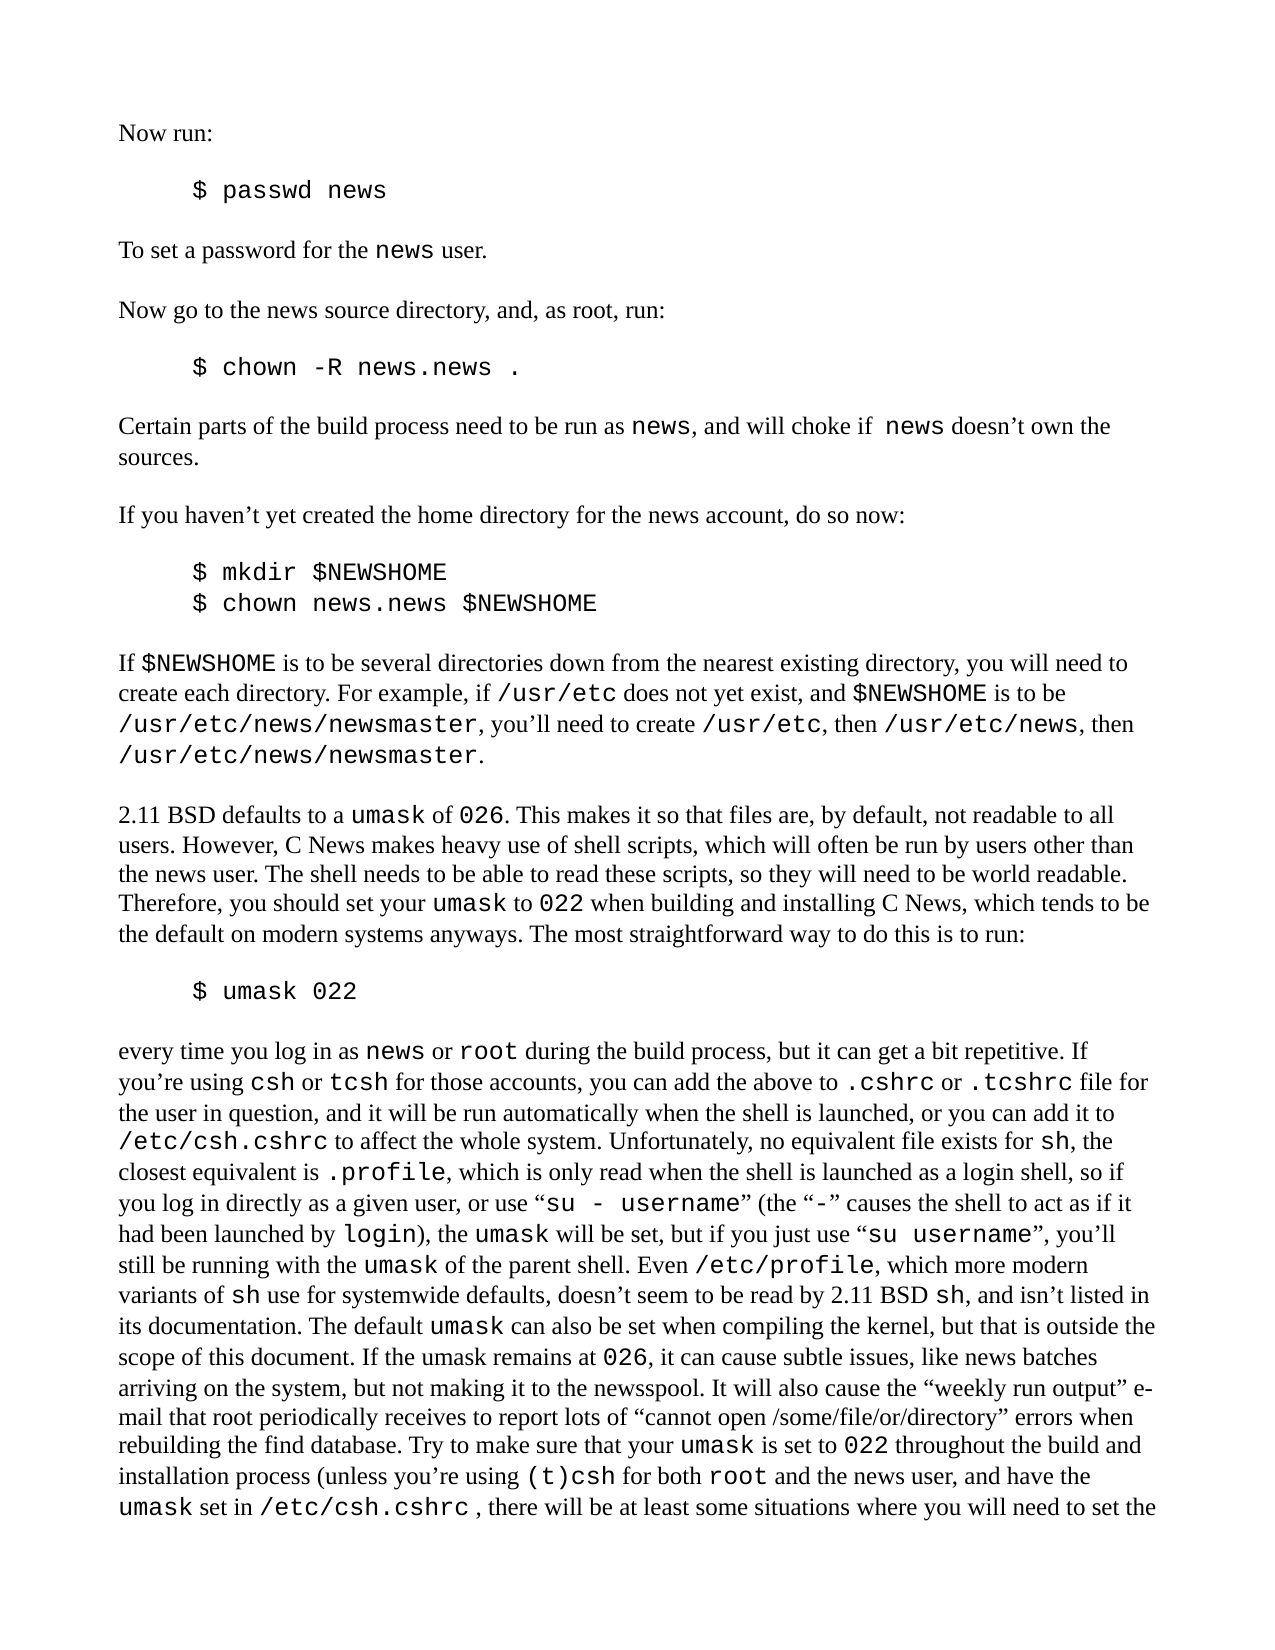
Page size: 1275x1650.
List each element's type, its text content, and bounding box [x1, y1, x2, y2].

text /usr/etc/news/newsmaster. [118, 740, 1157, 771]
text $ umask 022 [118, 976, 1157, 1007]
text $ chown -R news.news . [118, 352, 1157, 383]
text Now run: [118, 118, 1157, 147]
text Certain parts of the build process need to be run as news, and will choke if news doesn’t own the sources. [118, 411, 1157, 471]
text every time you log in as news or root during the build process, but it can get a bit repetitive. If you’re using csh or tcsh for those accounts, you can add the above to .cshrc or .tcshrc file for the user in question, and it will be run automatically when the shell is launched, or you can add it to /etc/csh.cshrc to affect the whole system. Unfortunately, no equivalent file exists for sh, the closest equivalent is .profile, which is only read when the shell is launched as a login shell, so if you log in directly as a given user, or use “su - username” (the “-” causes the shell to act as if it had been launched by login), the umask will be set, but if you just use “su username”, you’ll still be running with the umask of the parent shell. Even /etc/profile, which more modern variants of sh use for systemwide defaults, doesn’t seem to be read by 2.11 BSD sh, and isn’t listed in its documentation. The default umask can also be set when compiling the kernel, but that is outside the scope of this document. If the umask remains at 026, it can cause subtle issues, like news batches arriving on the system, but not making it to the newsspool. It will also cause the “weekly run output” e-mail that root periodically receives to report lots of “cannot open /some/file/or/directory” errors when rebuilding the find database. Try to make sure that your umask is set to 022 throughout the build and installation process (unless you’re using (t)csh for both root and the news user, and have the umask set in /etc/csh.cshrc , there will be at least some situations where you will need to set the [118, 1036, 1157, 1523]
text Now go to the news source directory, and, as root, run: [118, 295, 1157, 323]
text If $NEWSHOME is to be several directories down from the nearest existing directory, you will need to create each directory. For example, if /usr/etc does not yet exist, and $NEWSHOME is to be [118, 648, 1157, 709]
text $ mkdir $NEWSHOME [118, 557, 1157, 588]
text $ passwd news [118, 176, 1157, 206]
text To set a password for the news user. [118, 235, 1157, 266]
text If you haven’t yet created the home directory for the news account, do so now: [118, 500, 1157, 528]
text /usr/etc/news/newsmaster, you’ll need to create /usr/etc, then /usr/etc/news, then [118, 709, 1157, 740]
text 2.11 BSD defaults to a umask of 026. This makes it so that files are, by default, not readable to all users. However, C News makes heavy use of shell scripts, which will often be run by users other than the news user. The shell needs to be able to read these scripts, so they will need to be world readable. Therefore, you should set your umask to 022 when building and installing C News, which tends to be the default on modern systems anyways. The most straightforward way to do this is to run: [118, 800, 1157, 948]
text $ chown news.news $NEWSHOME [118, 588, 1157, 619]
